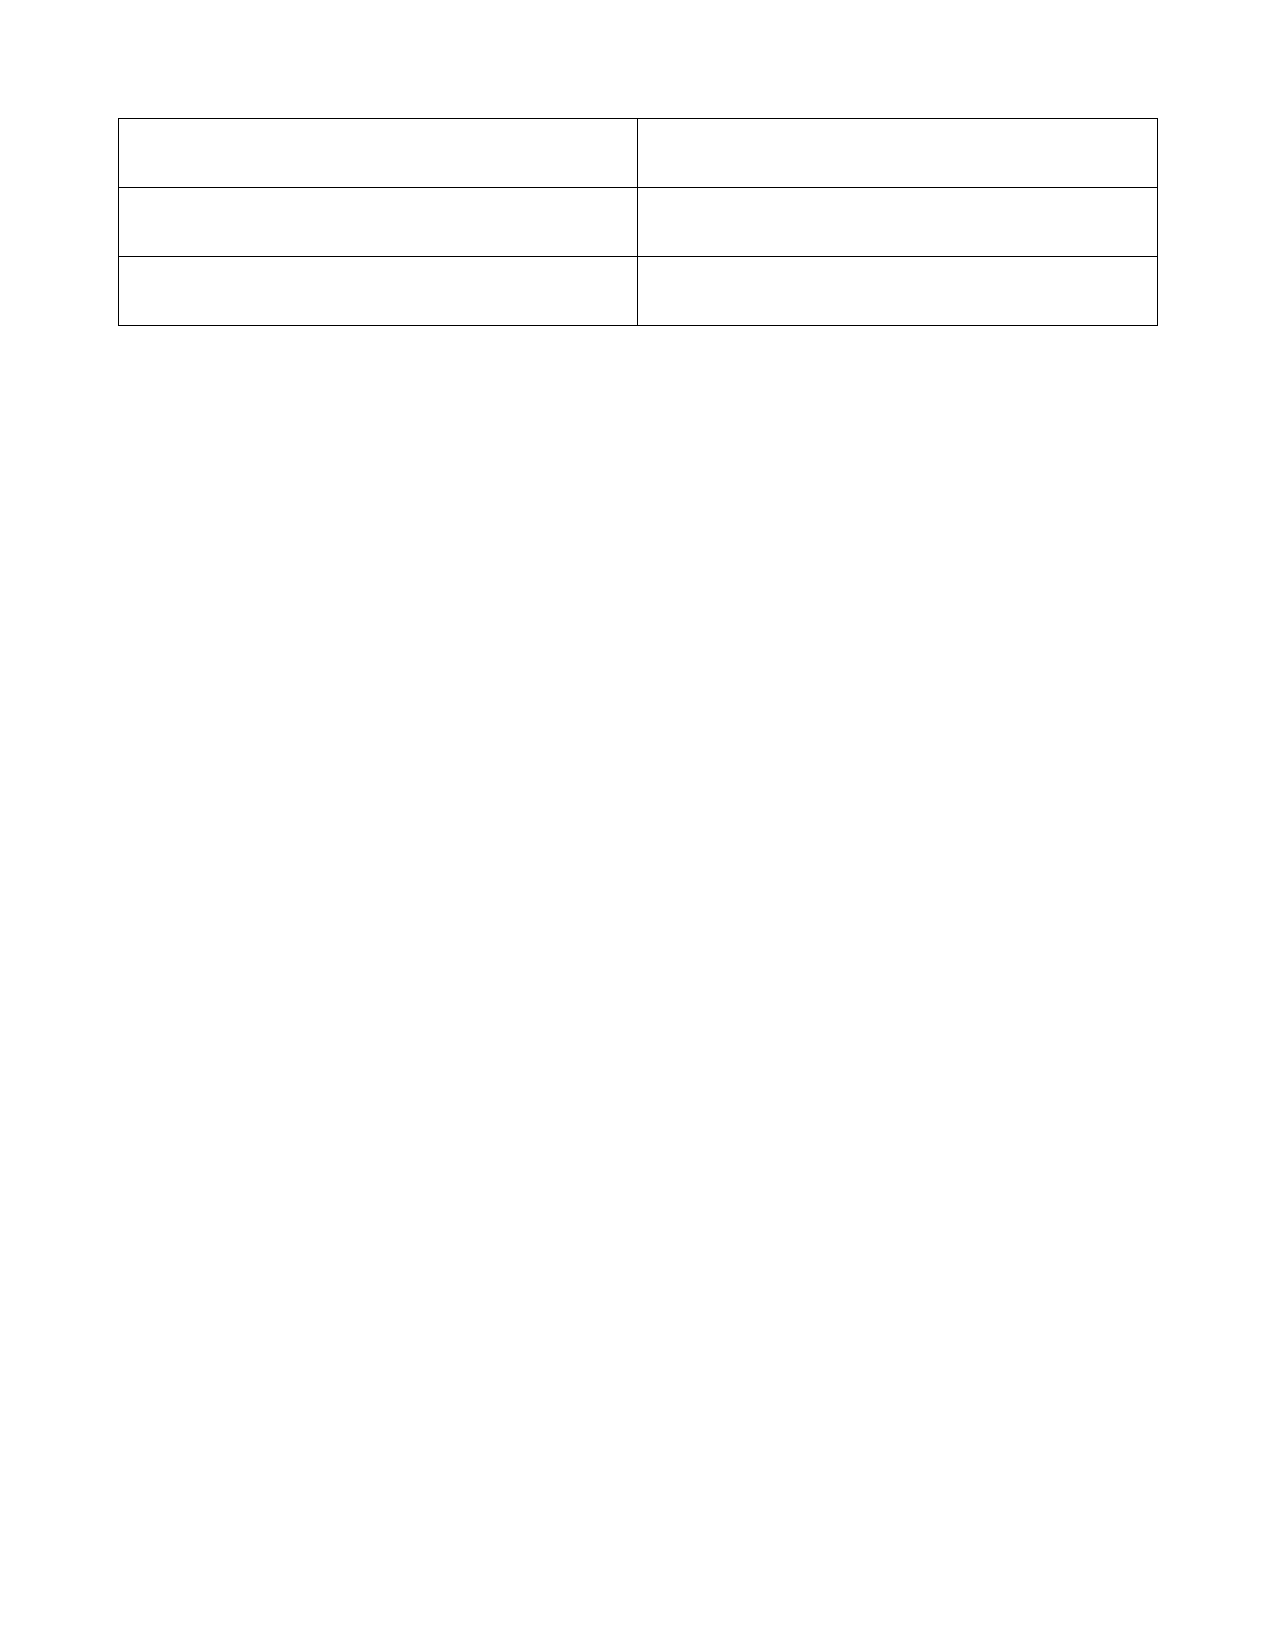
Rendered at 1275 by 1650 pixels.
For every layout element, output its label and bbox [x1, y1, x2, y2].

table_cell [638, 257, 1157, 325]
table_cell [638, 119, 1157, 187]
table_cell [119, 257, 637, 325]
table_cell [119, 188, 637, 256]
table_cell [119, 119, 637, 187]
table_cell [638, 188, 1157, 256]
